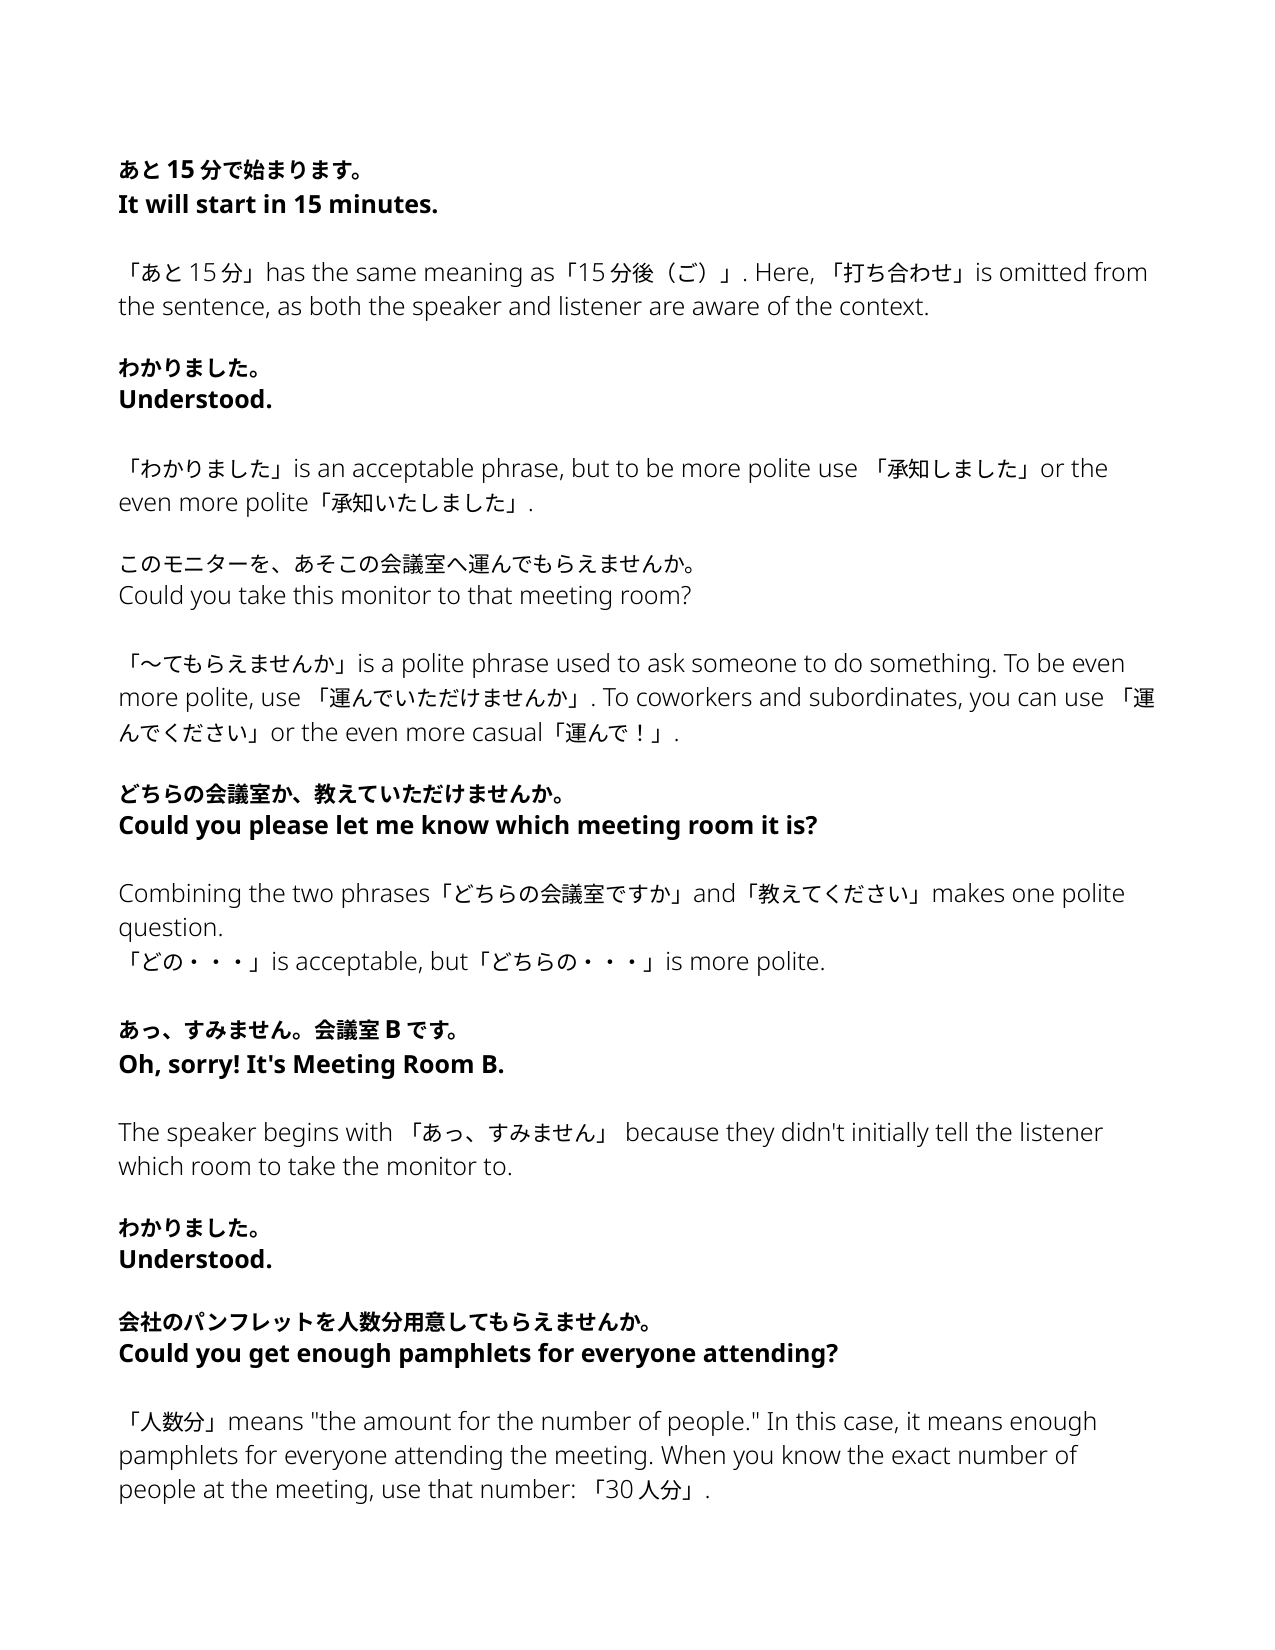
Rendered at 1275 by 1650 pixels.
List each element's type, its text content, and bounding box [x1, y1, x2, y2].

text 「わかりました」is an acceptable phrase, but to be more polite use 「承知しました」or the even more polite「承知いたしました」. [118, 450, 1157, 518]
text Could you please let me know which meeting room it is? [118, 808, 1157, 842]
text このモニターを、あそこの会議室へ運んでもらえませんか。 [118, 552, 1157, 578]
text The speaker begins with 「あっ、すみません」 because they didn't initially tell the listener which room to take the monitor to. [118, 1114, 1157, 1182]
text Could you get enough pamphlets for everyone attending? [118, 1336, 1157, 1370]
text It will start in 15 minutes. [118, 186, 1157, 220]
text Oh, sorry! It's Meeting Room B. [118, 1046, 1157, 1080]
text 「どの・・・」is acceptable, but「どちらの・・・」is more polite. [118, 944, 1157, 978]
text わかりました。 [118, 357, 1157, 382]
text あと15分で始まります。 [118, 152, 1157, 186]
text わかりました。 [118, 1217, 1157, 1242]
text Understood. [118, 1242, 1157, 1276]
text 「人数分」means "the amount for the number of people." In this case, it means enough pamphlets for everyone attending the meeting. When you know the exact number of people at the meeting, use that number: 「30人分」. [118, 1404, 1157, 1506]
text 会社のパンフレットを人数分用意してもらえませんか。 [118, 1310, 1157, 1336]
text Combining the two phrases「どちらの会議室ですか」and「教えてください」makes one polite question. [118, 876, 1157, 944]
text どちらの会議室か、教えていただけませんか。 [118, 782, 1157, 808]
text あっ、すみません。会議室Bです。 [118, 1012, 1157, 1046]
text 「あと15分」has the same meaning as「15分後（ご）」. Here, 「打ち合わせ」is omitted from the sentence, as both the speaker and listener are aware of the context. [118, 254, 1157, 322]
text 「～てもらえませんか」is a polite phrase used to ask someone to do something. To be even more polite, use 「運んでいただけませんか」. To coworkers and subordinates, you can use 「運んでください」or the even more casual「運んで！」. [118, 646, 1157, 748]
text Could you take this monitor to that meeting room? [118, 578, 1157, 612]
text Understood. [118, 382, 1157, 416]
